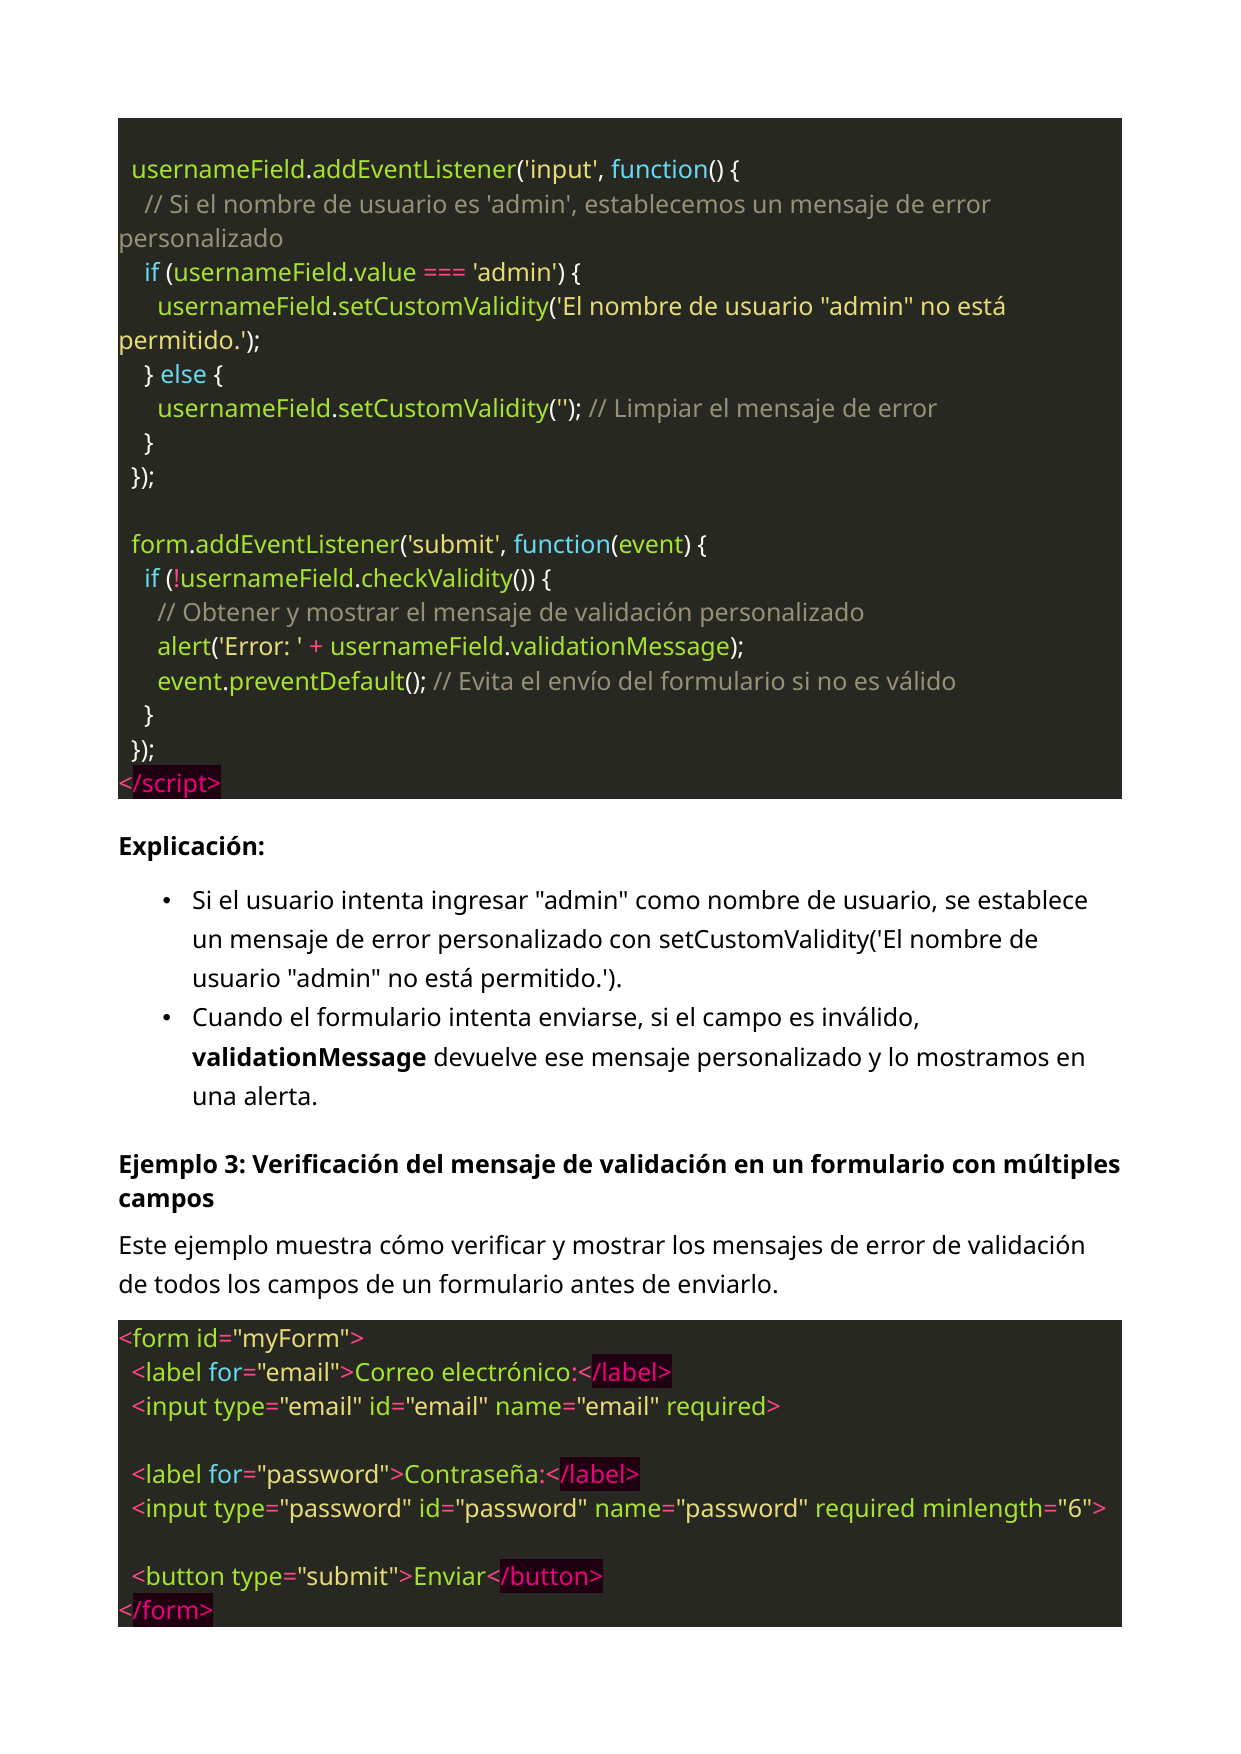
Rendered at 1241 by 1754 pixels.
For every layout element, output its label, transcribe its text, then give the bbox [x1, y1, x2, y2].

list Si el usuario intenta ingresar "admin" como nombre de usuario, se establece un mensaje de error personalizado con setCustomValidity('El nombre de usuario "admin" no está permitido.'). [162, 883, 1122, 995]
text } [118, 697, 1122, 731]
text <button type="submit">Enviar</button> [118, 1559, 1122, 1593]
text usernameField.setCustomValidity('El nombre de usuario "admin" no está permitido.'); [118, 288, 1122, 357]
text Explicación: [118, 829, 1122, 863]
text usernameField.addEventListener('input', function() { [118, 152, 1122, 186]
text // Si el nombre de usuario es 'admin', establecemos un mensaje de error personalizado [118, 186, 1122, 254]
text }); [118, 459, 1122, 493]
text <label for="password">Contraseña:</label> [118, 1457, 1122, 1491]
text <input type="email" id="email" name="email" required> [118, 1388, 1122, 1422]
text <label for="email">Correo electrónico:</label> [118, 1354, 1122, 1388]
text event.preventDefault(); // Evita el envío del formulario si no es válido [118, 663, 1122, 697]
text Este ejemplo muestra cómo verificar y mostrar los mensajes de error de validación de todos los campos de un formulario antes de enviarlo. [118, 1227, 1122, 1301]
list Cuando el formulario intenta enviarse, si el campo es inválido, validationMessage devuelve ese mensaje personalizado y lo mostramos en una alerta. [162, 1000, 1122, 1112]
text // Obtener y mostrar el mensaje de validación personalizado [118, 595, 1122, 629]
text } [118, 425, 1122, 459]
text } else { [118, 357, 1122, 391]
text form.addEventListener('submit', function(event) { [118, 527, 1122, 561]
text </form> [118, 1593, 1122, 1627]
text <form id="myForm"> [118, 1320, 1122, 1354]
text alert('Error: ' + usernameField.validationMessage); [118, 629, 1122, 663]
text }); [118, 731, 1122, 765]
text if (usernameField.value === 'admin') { [118, 254, 1122, 288]
text <input type="password" id="password" name="password" required minlength="6"> [118, 1491, 1122, 1525]
subtitle Ejemplo 3: Verificación del mensaje de validación en un formulario con múltiples campos [118, 1147, 1122, 1215]
text </script> [118, 765, 1122, 799]
text if (!usernameField.checkValidity()) { [118, 561, 1122, 595]
text usernameField.setCustomValidity(''); // Limpiar el mensaje de error [118, 391, 1122, 425]
